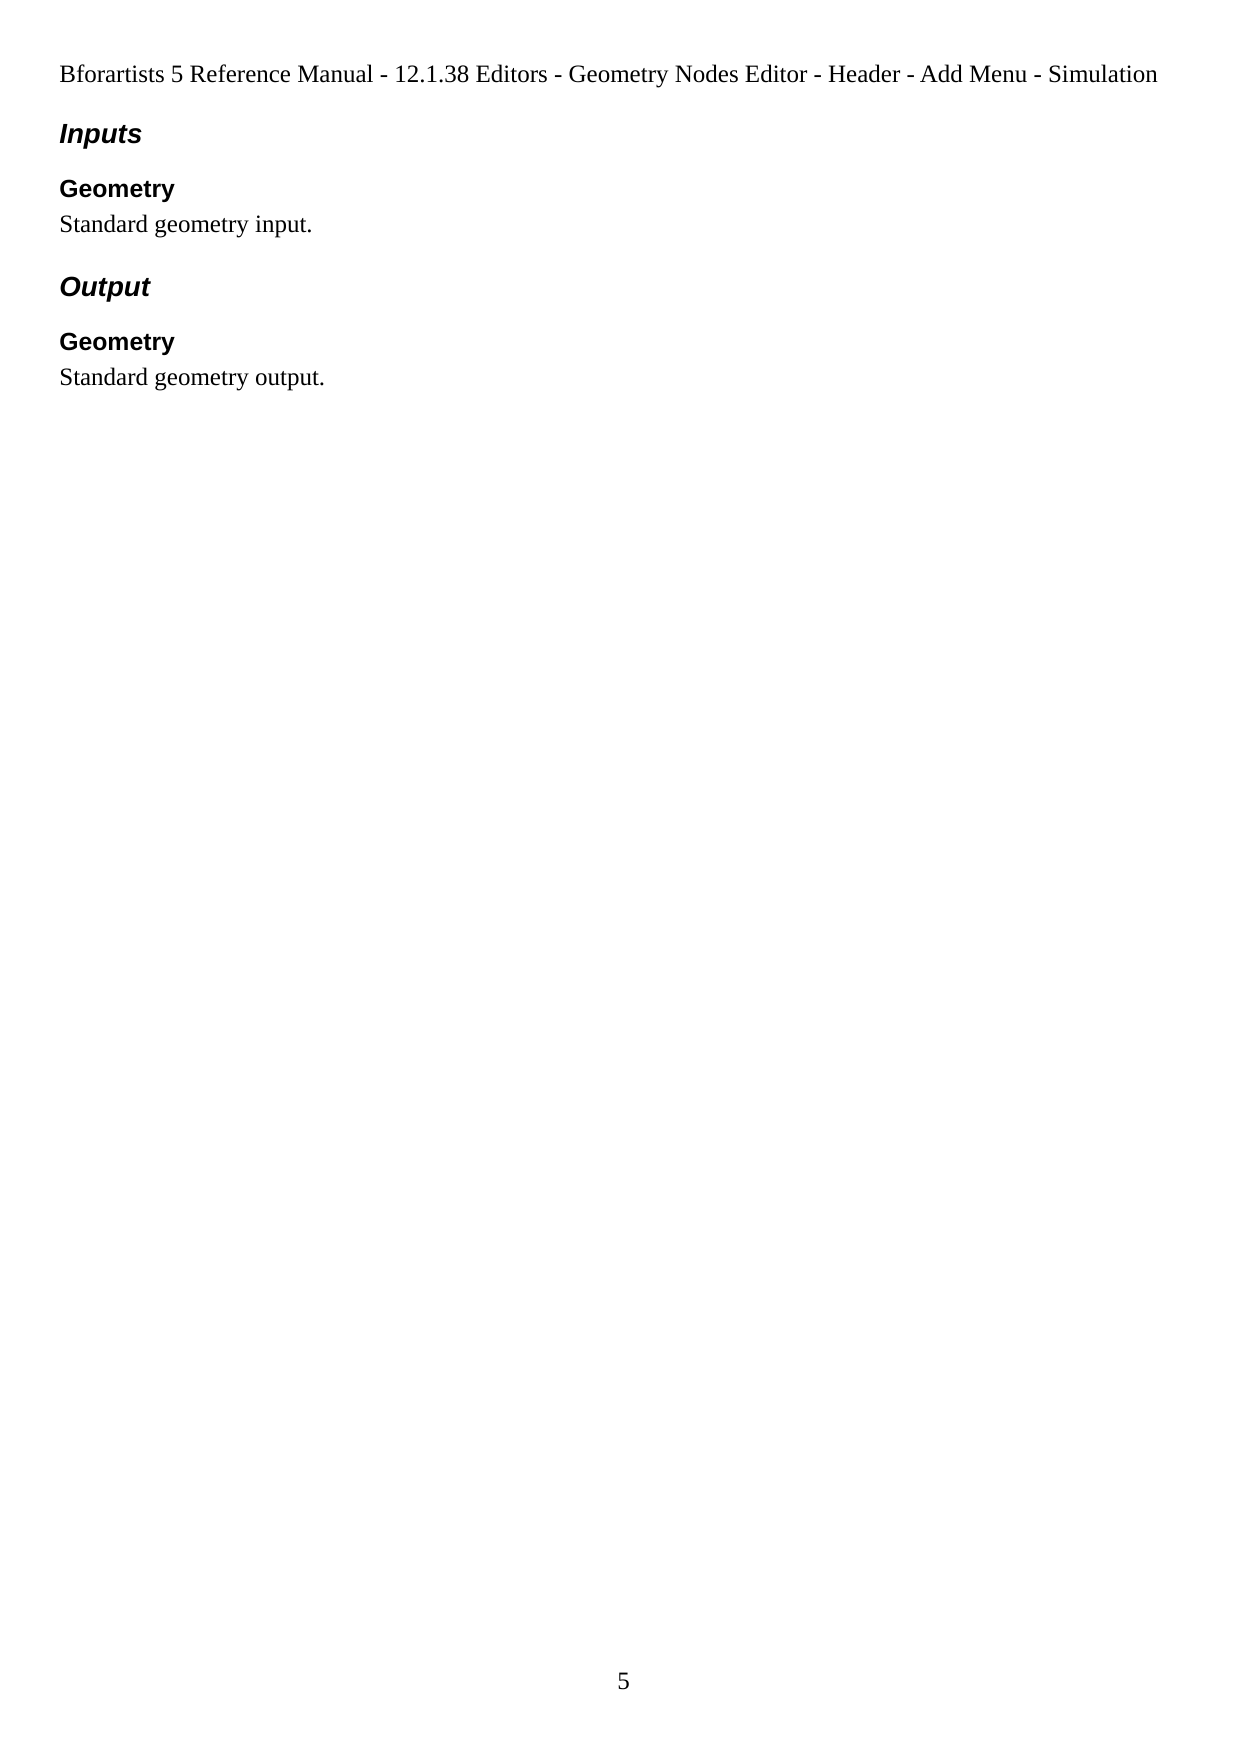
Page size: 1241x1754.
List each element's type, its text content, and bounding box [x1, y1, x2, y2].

subtitle Inputs [59, 117, 1181, 149]
subtitle Output [59, 271, 1181, 302]
subtitle Geometry [59, 327, 1181, 356]
subtitle Geometry [59, 174, 1181, 203]
text Standard geometry output. [59, 362, 1181, 391]
text Standard geometry input. [59, 209, 1181, 238]
